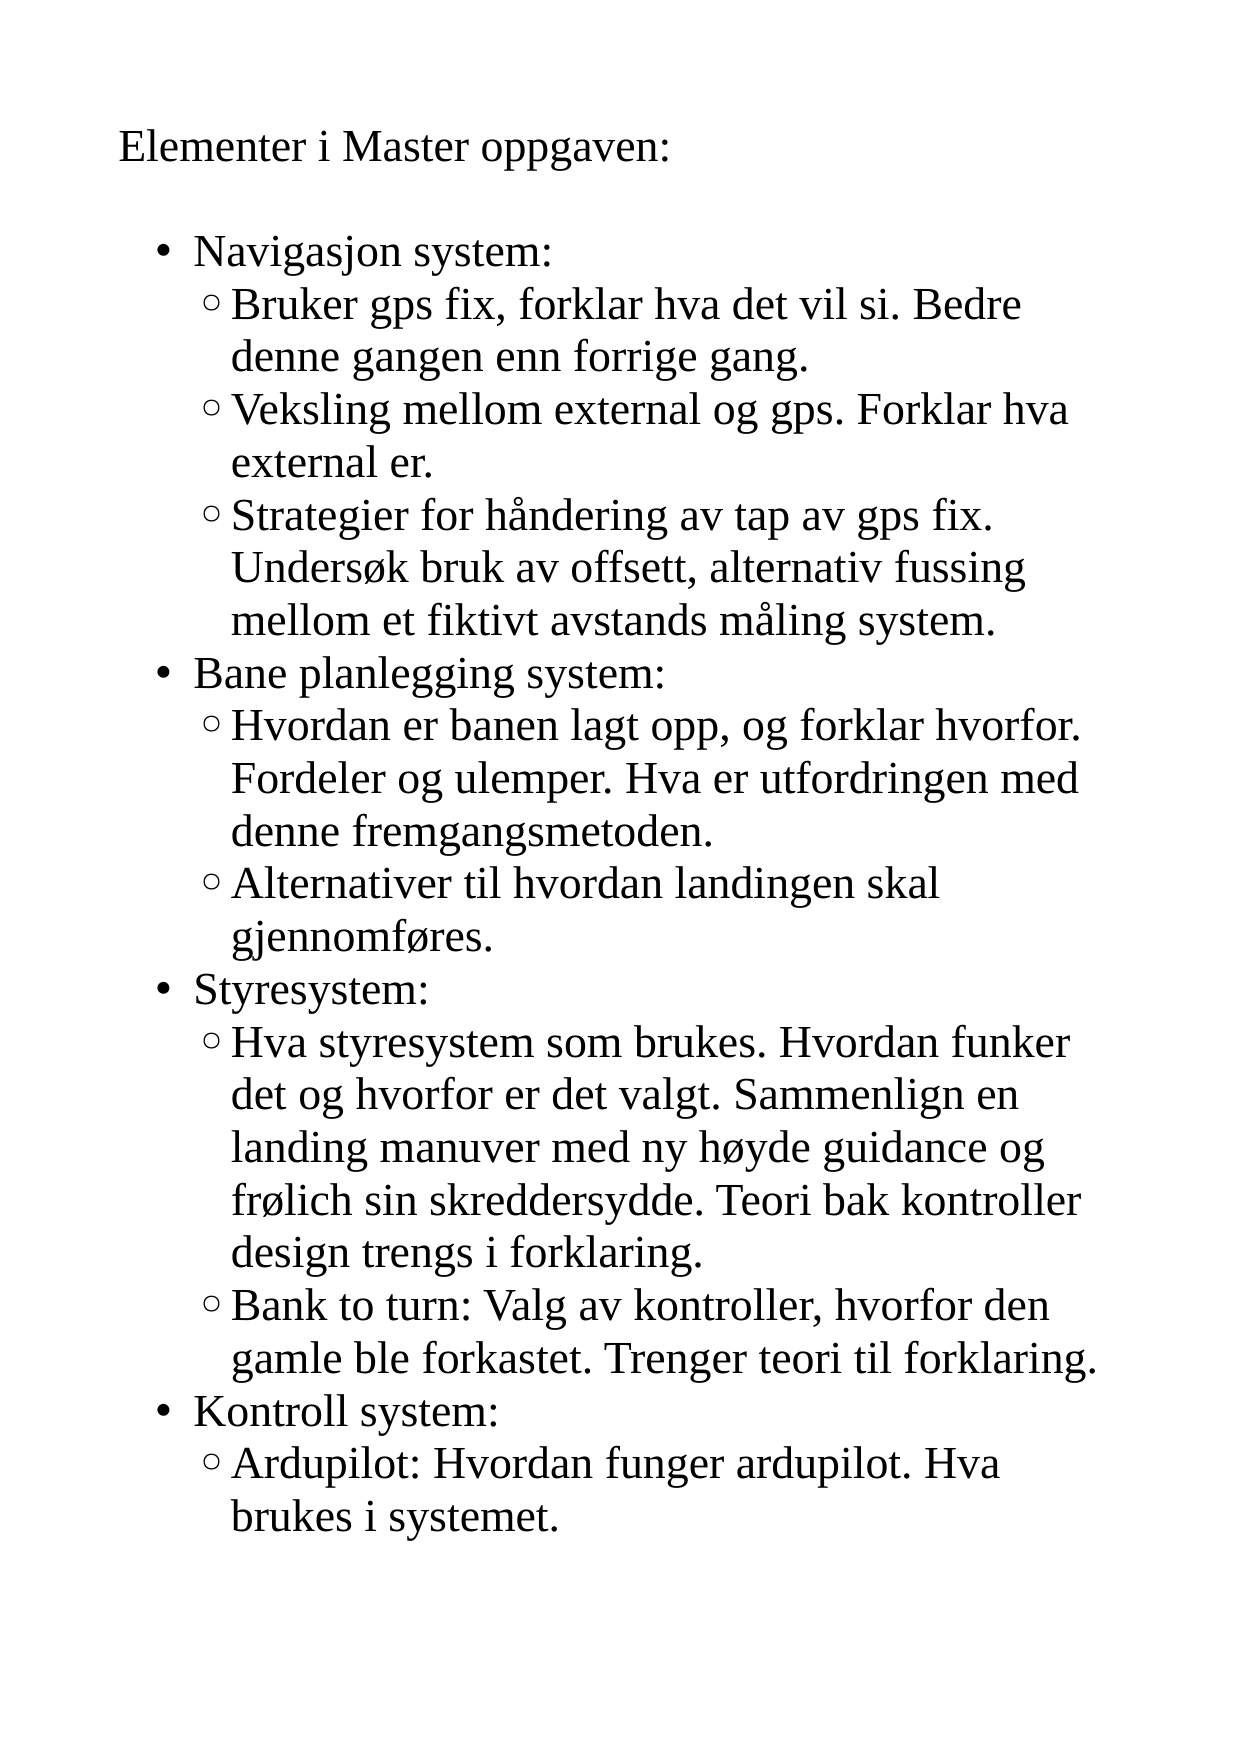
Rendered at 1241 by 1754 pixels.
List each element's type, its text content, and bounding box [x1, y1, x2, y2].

list Veksling mellom external og gps. Forklar hva external er. [193, 382, 1122, 487]
list Bank to turn: Valg av kontroller, hvorfor den gamle ble forkastet. Trenger teori til forklaring. [193, 1278, 1122, 1383]
list Ardupilot: Hvordan funger ardupilot. Hva brukes i systemet. [193, 1436, 1122, 1541]
list Bruker gps fix, forklar hva det vil si. Bedre denne gangen enn forrige gang. [193, 276, 1122, 382]
text Elementer i Master oppgaven: [118, 118, 1122, 171]
list Styresystem: [156, 961, 1122, 1014]
list Navigasjon system: [156, 223, 1122, 276]
list Bane planlegging system: [156, 645, 1122, 698]
list Hvordan er banen lagt opp, og forklar hvorfor. Fordeler og ulemper. Hva er utfordringen med denne fremgangsmetoden. [193, 698, 1122, 856]
list Hva styresystem som brukes. Hvordan funker det og hvorfor er det valgt. Sammenlign en landing manuver med ny høyde guidance og frølich sin skreddersydde. Teori bak kontroller design trengs i forklaring. [193, 1014, 1122, 1278]
list Alternativer til hvordan landingen skal gjennomføres. [193, 856, 1122, 961]
list Kontroll system: [156, 1383, 1122, 1436]
list Strategier for håndering av tap av gps fix. Undersøk bruk av offsett, alternativ fussing mellom et fiktivt avstands måling system. [193, 487, 1122, 645]
